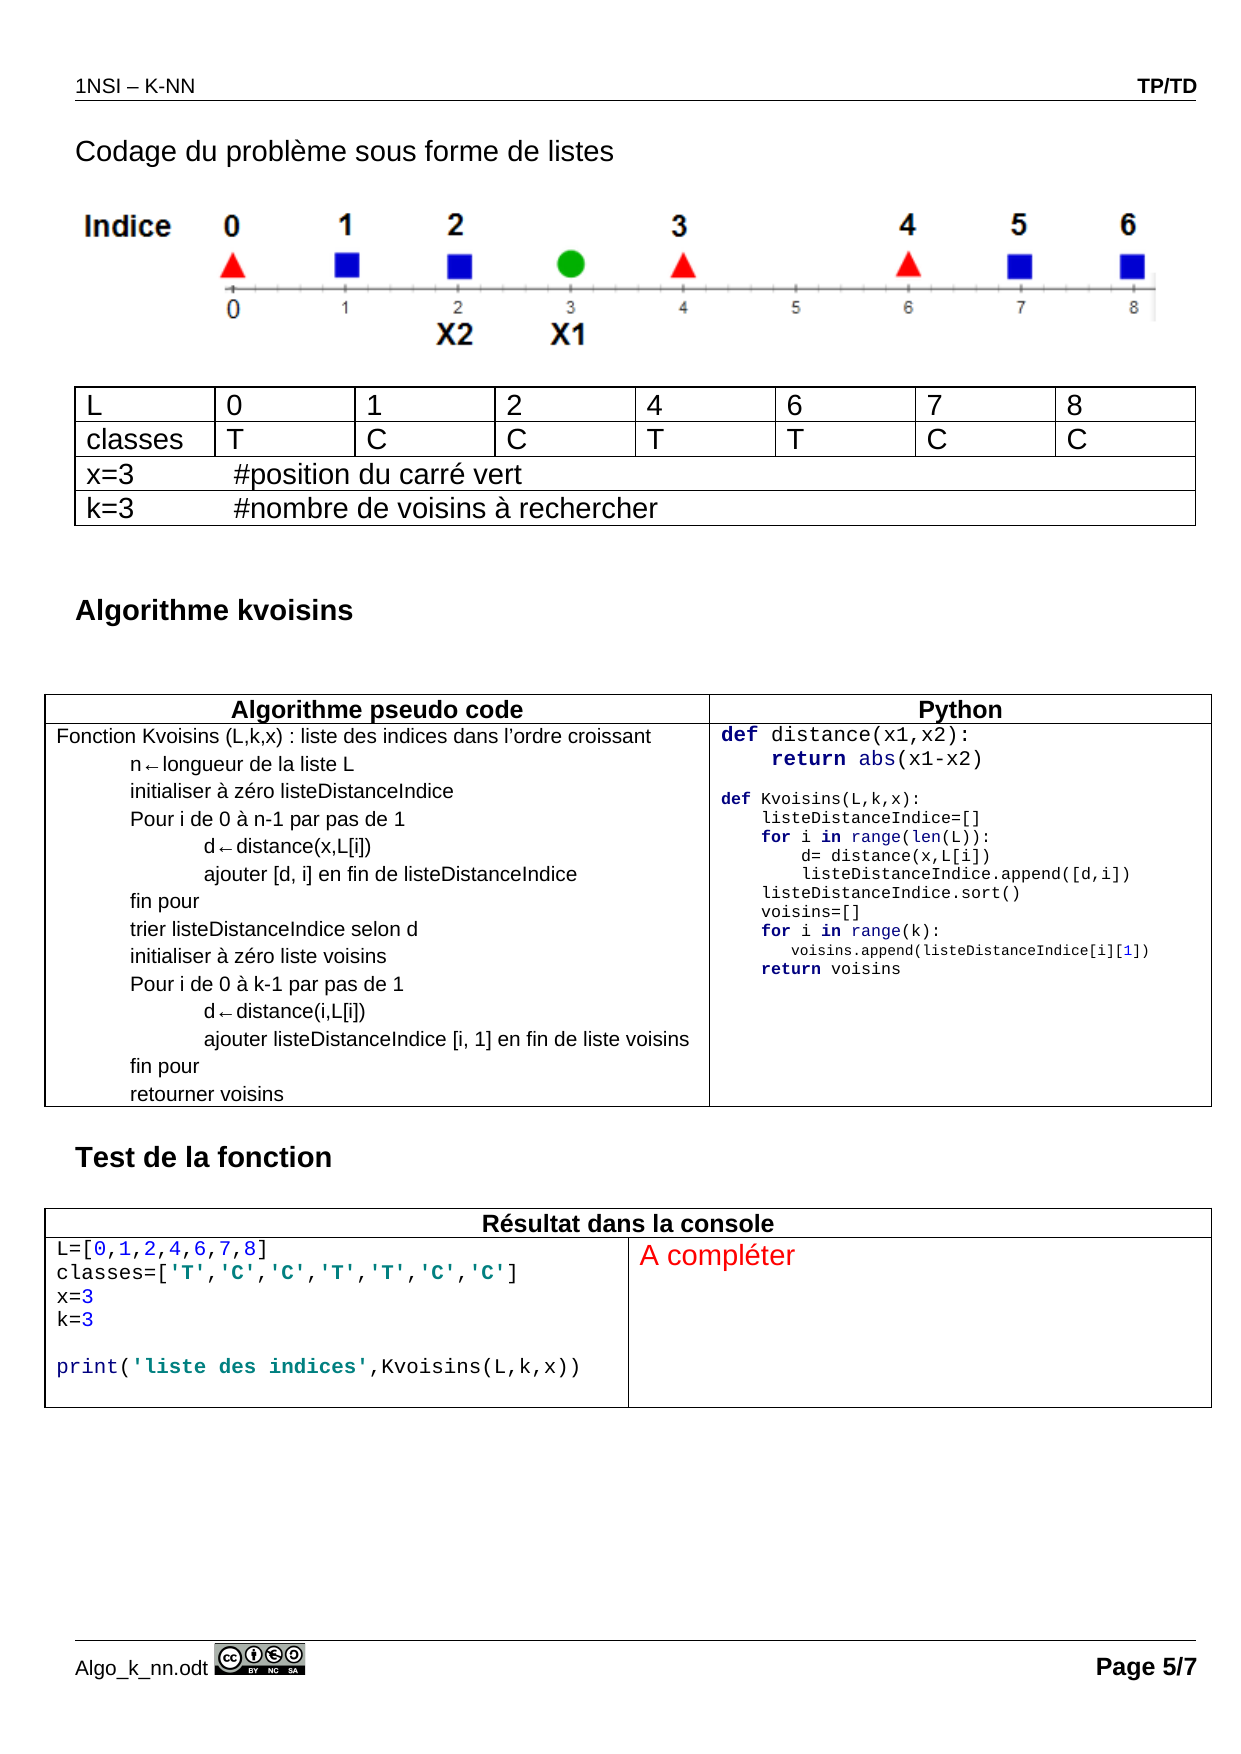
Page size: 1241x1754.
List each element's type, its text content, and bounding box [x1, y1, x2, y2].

table_cell A compléter [629, 1238, 1211, 1407]
table_header 0 [216, 388, 354, 421]
table_cell k=3 #nombre de voisins à rechercher [76, 491, 1195, 525]
table_cell x=3 #position du carré vert [76, 457, 1195, 490]
table_header 4 [636, 388, 775, 421]
table_cell T [216, 422, 354, 456]
text Codage du problème sous forme de listes [75, 134, 1196, 168]
table_header 6 [776, 388, 915, 421]
table_cell def distance(x1,x2): return abs(x1-x2) def Kvoisins(L,k,x): listeDistanceIndice=[] for i in range(len(L)): d= distance(x,L[i]) listeDistanceIndice.append([d,i]) listeDistanceIndice.sort() voisins=[] for i in range(k): voisins.append(listeDistanceIndice[i][1]) return voisins [710, 724, 1211, 1106]
table_cell Fonction Kvoisins (L,k,x) : liste des indices dans l’ordre croissant n←longueur de la liste L initialiser à zéro listeDistanceIndice Pour i de 0 à n-1 par pas de 1 d←distance(x,L[i]) ajouter [d, i] en fin de listeDistanceIndice fin pour trier listeDistanceIndice selon d initialiser à zéro liste voisins Pour i de 0 à k-1 par pas de 1 d←distance(i,L[i]) ajouter listeDistanceIndice [i, 1] en fin de liste voisins fin pour retourner voisins [46, 724, 709, 1106]
picture [214, 1643, 306, 1675]
picture [75, 201, 1167, 353]
table_header Algorithme pseudo code [46, 695, 709, 723]
table_header Python [710, 695, 1211, 723]
table_header Résultat dans la console [46, 1209, 1211, 1237]
table_cell C [356, 422, 494, 456]
table_cell C [496, 422, 635, 456]
table_header 1 [356, 388, 494, 421]
table_cell L=[0,1,2,4,6,7,8] classes=['T','C','C','T','T','C','C'] x=3 k=3 print('liste des indices',Kvoisins(L,k,x)) [46, 1238, 628, 1407]
table_cell C [916, 422, 1055, 456]
table_header 2 [496, 388, 635, 421]
table_cell C [1056, 422, 1195, 456]
table_header 8 [1056, 388, 1195, 421]
text Algorithme kvoisins [75, 593, 1196, 626]
table_cell T [776, 422, 915, 456]
table_header 7 [916, 388, 1055, 421]
table_cell classes [76, 422, 214, 456]
table_cell T [636, 422, 775, 456]
table_header L [76, 388, 214, 421]
text Test de la fonction [75, 1140, 1196, 1174]
